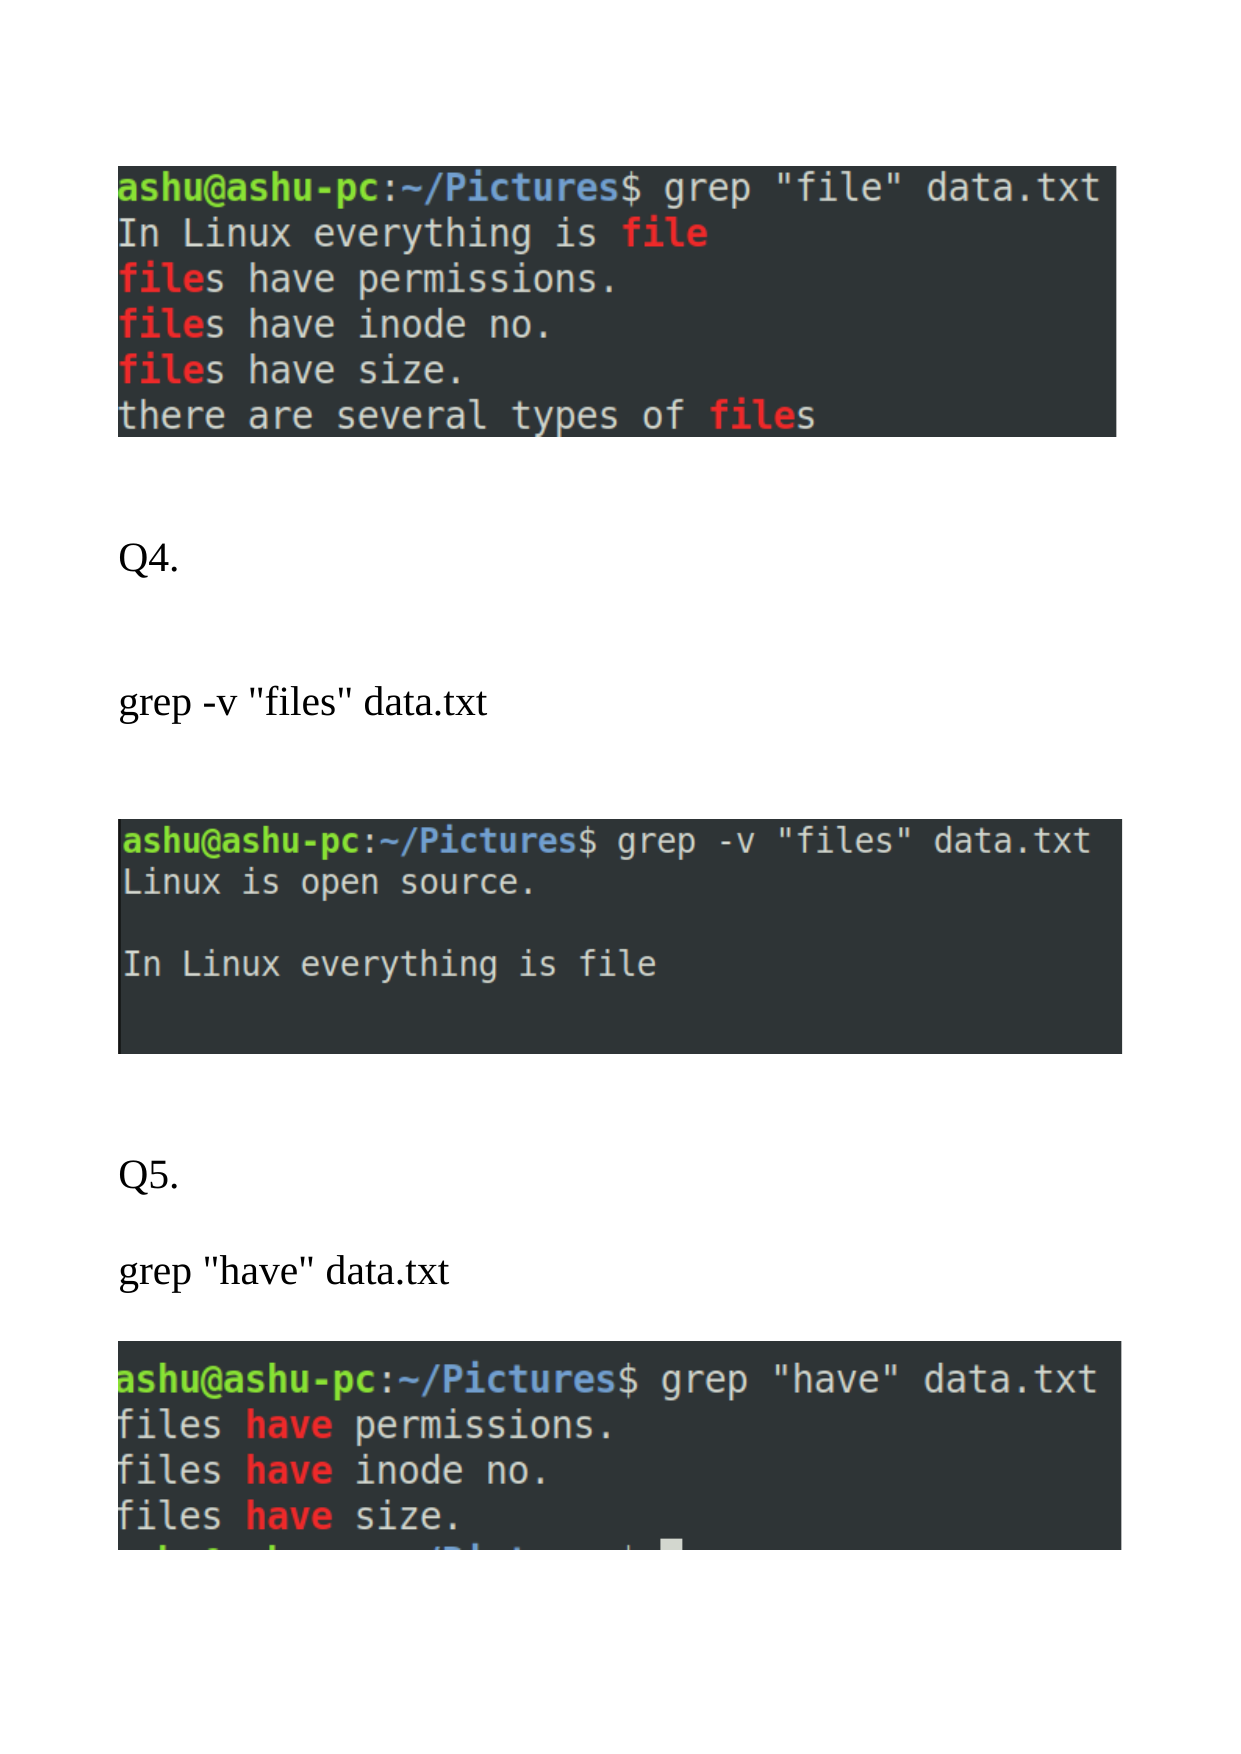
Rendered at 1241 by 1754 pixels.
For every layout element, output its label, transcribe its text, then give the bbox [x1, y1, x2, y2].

picture [118, 166, 1117, 437]
text Q4. [118, 532, 1122, 580]
picture [118, 819, 1123, 1054]
picture [118, 1341, 1122, 1550]
text grep -v "files" data.txt [118, 676, 1122, 724]
text Q5. [118, 1150, 1122, 1198]
text grep "have" data.txt [118, 1246, 1122, 1294]
